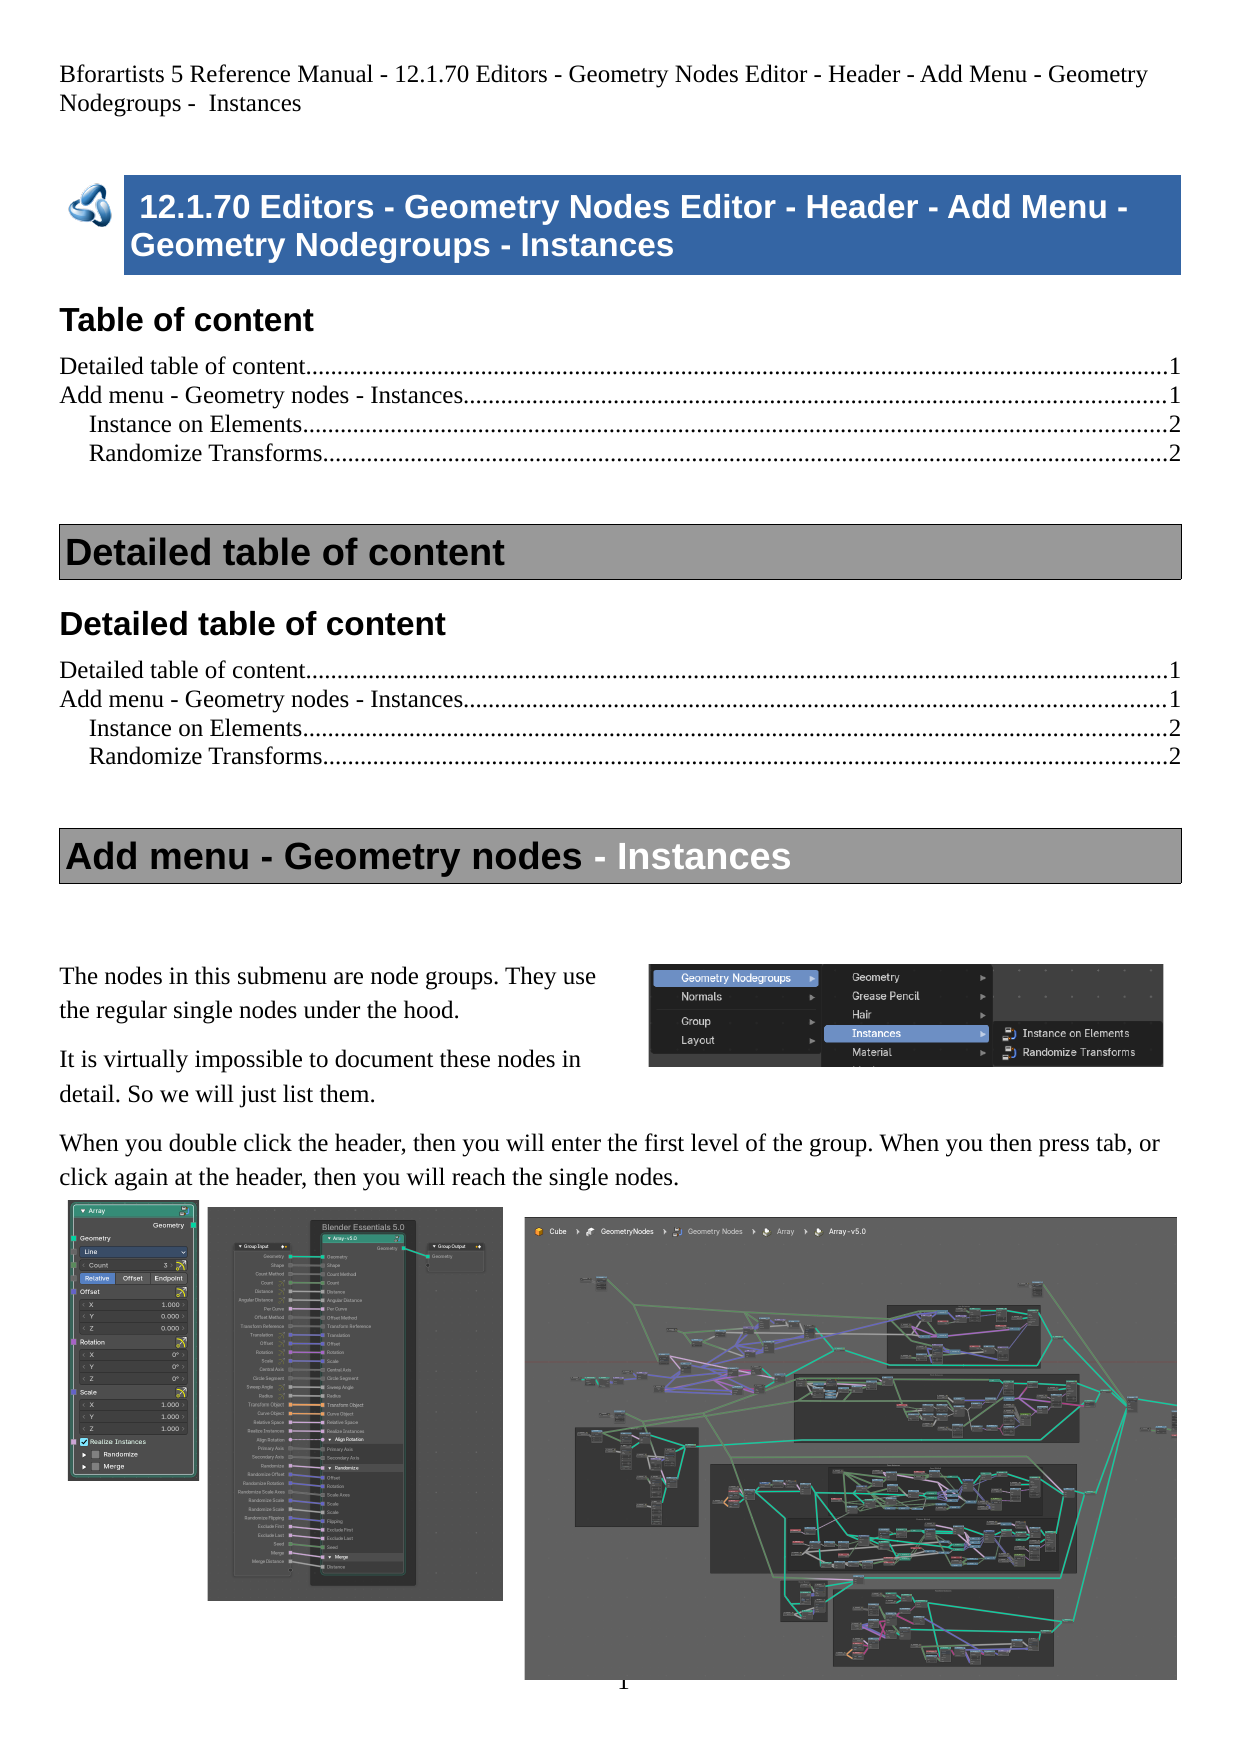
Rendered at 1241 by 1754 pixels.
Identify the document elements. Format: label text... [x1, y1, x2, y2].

text Randomize Transforms 2 [88, 438, 1181, 466]
table_header 12.1.70 Editors - Geometry Nodes Editor - Header - Add Menu - Geometry Nodegroups - Instances [124, 175, 1181, 275]
picture [207, 1207, 503, 1601]
picture [648, 964, 1164, 1067]
subtitle Table of content [59, 300, 1181, 339]
text It is virtually impossible to document these nodes in detail. So we will just list them. [59, 1044, 1181, 1107]
text Randomize Transforms 2 [88, 741, 1181, 770]
table_header [59, 175, 124, 275]
text Detailed table of content 1 [59, 655, 1181, 684]
text When you double click the header, then you will enter the first level of the group. When you then press tab, or click again at the header, then you will reach the single nodes. [59, 1128, 1181, 1191]
table_header Add menu - Geometry nodes - Instances [60, 829, 1181, 883]
text The nodes in this submenu are node groups. They use the regular single nodes under the hood. [59, 961, 1181, 1024]
picture [65, 180, 114, 230]
text Instance on Elements 2 [88, 713, 1181, 741]
text Instance on Elements 2 [88, 409, 1181, 438]
table_header Detailed table of content [60, 525, 1181, 579]
picture [67, 1200, 200, 1481]
picture [524, 1217, 1177, 1680]
text Detailed table of content 1 [59, 351, 1181, 380]
subtitle Detailed table of content [59, 604, 1181, 643]
text Add menu - Geometry nodes - Instances 1 [59, 684, 1181, 713]
text Add menu - Geometry nodes - Instances 1 [59, 380, 1181, 409]
